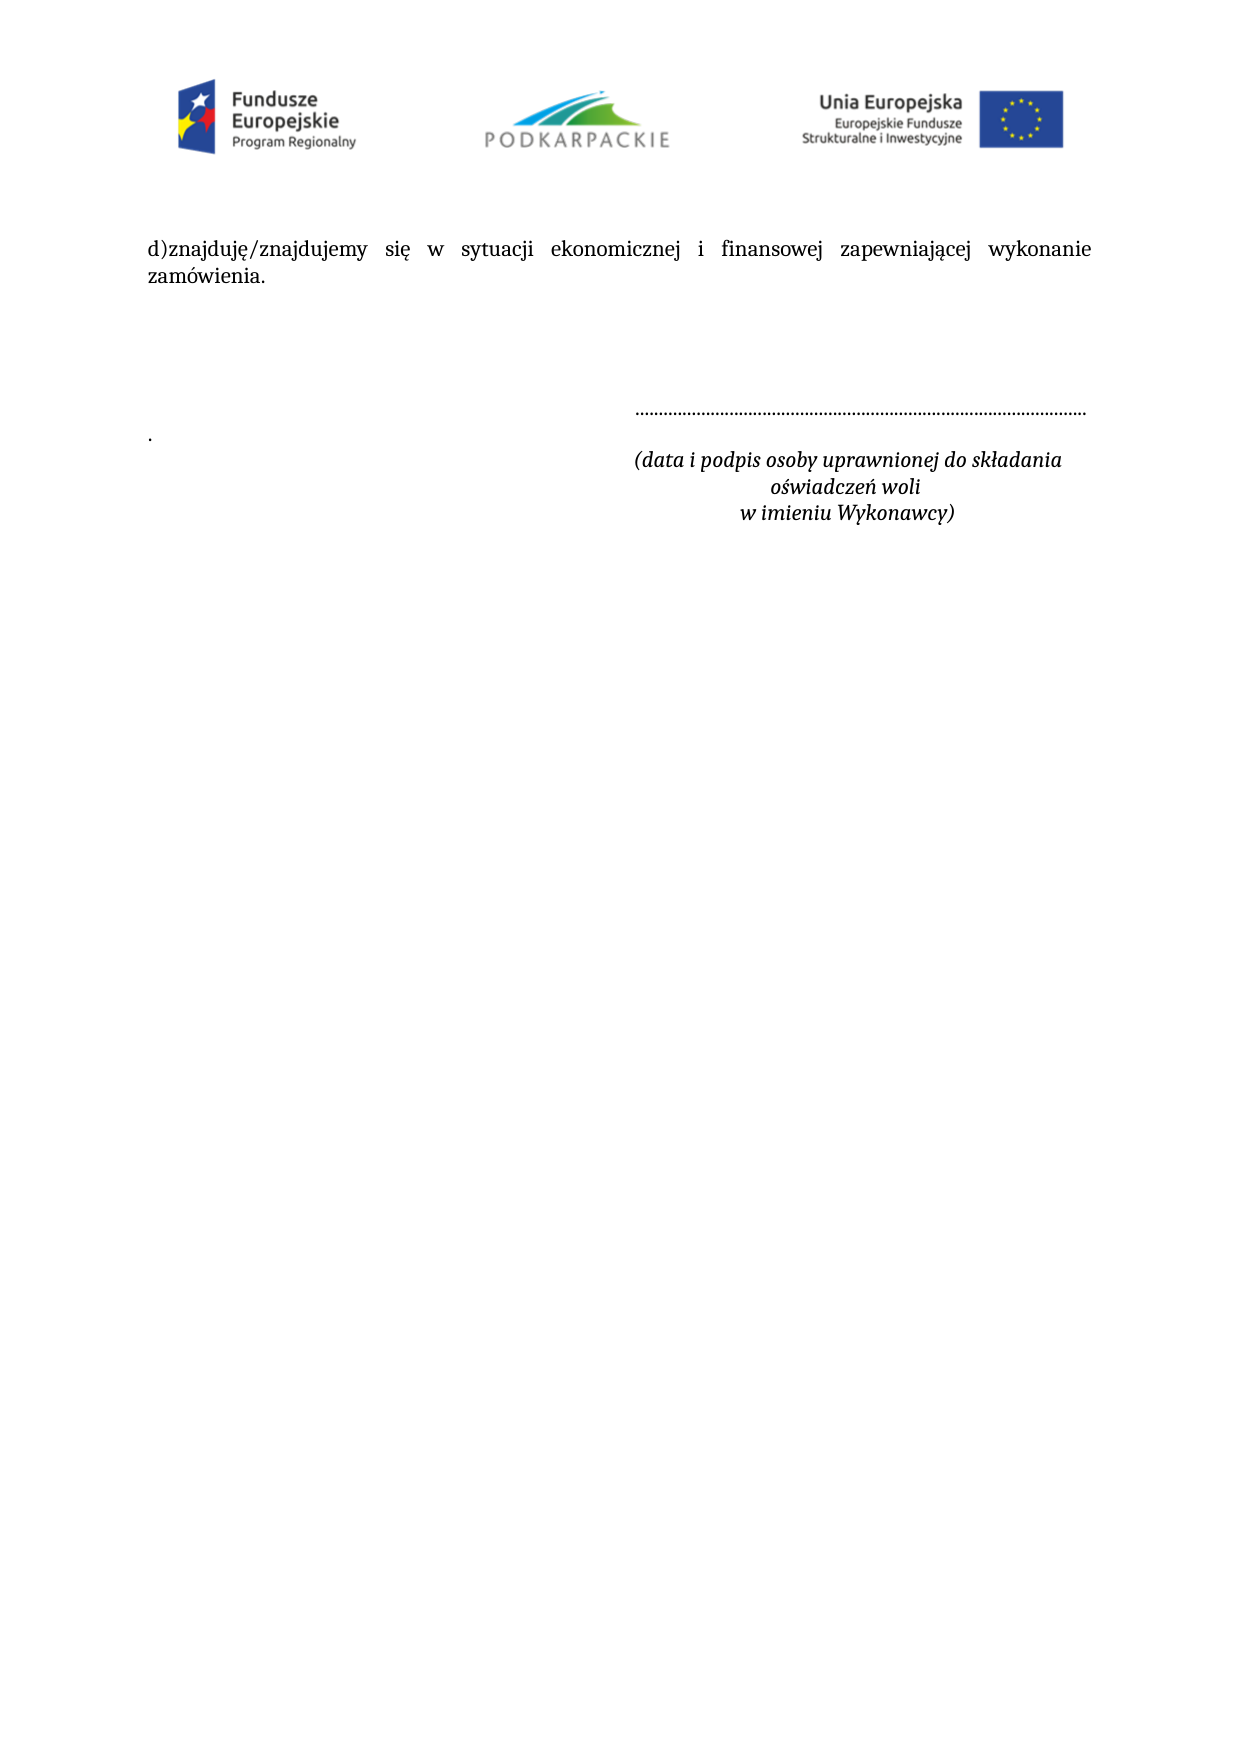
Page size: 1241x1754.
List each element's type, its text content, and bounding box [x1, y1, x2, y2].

picture [147, 73, 1093, 165]
text ................................................................................................. [148, 394, 1093, 447]
list znajduję/znajdujemy się w sytuacji ekonomicznej i finansowej zapewniającej wykonanie zamówienia. [148, 236, 1093, 289]
text (data i podpis osoby uprawnionej do składania oświadczeń woli w imieniu Wykonawcy) [605, 447, 1093, 526]
